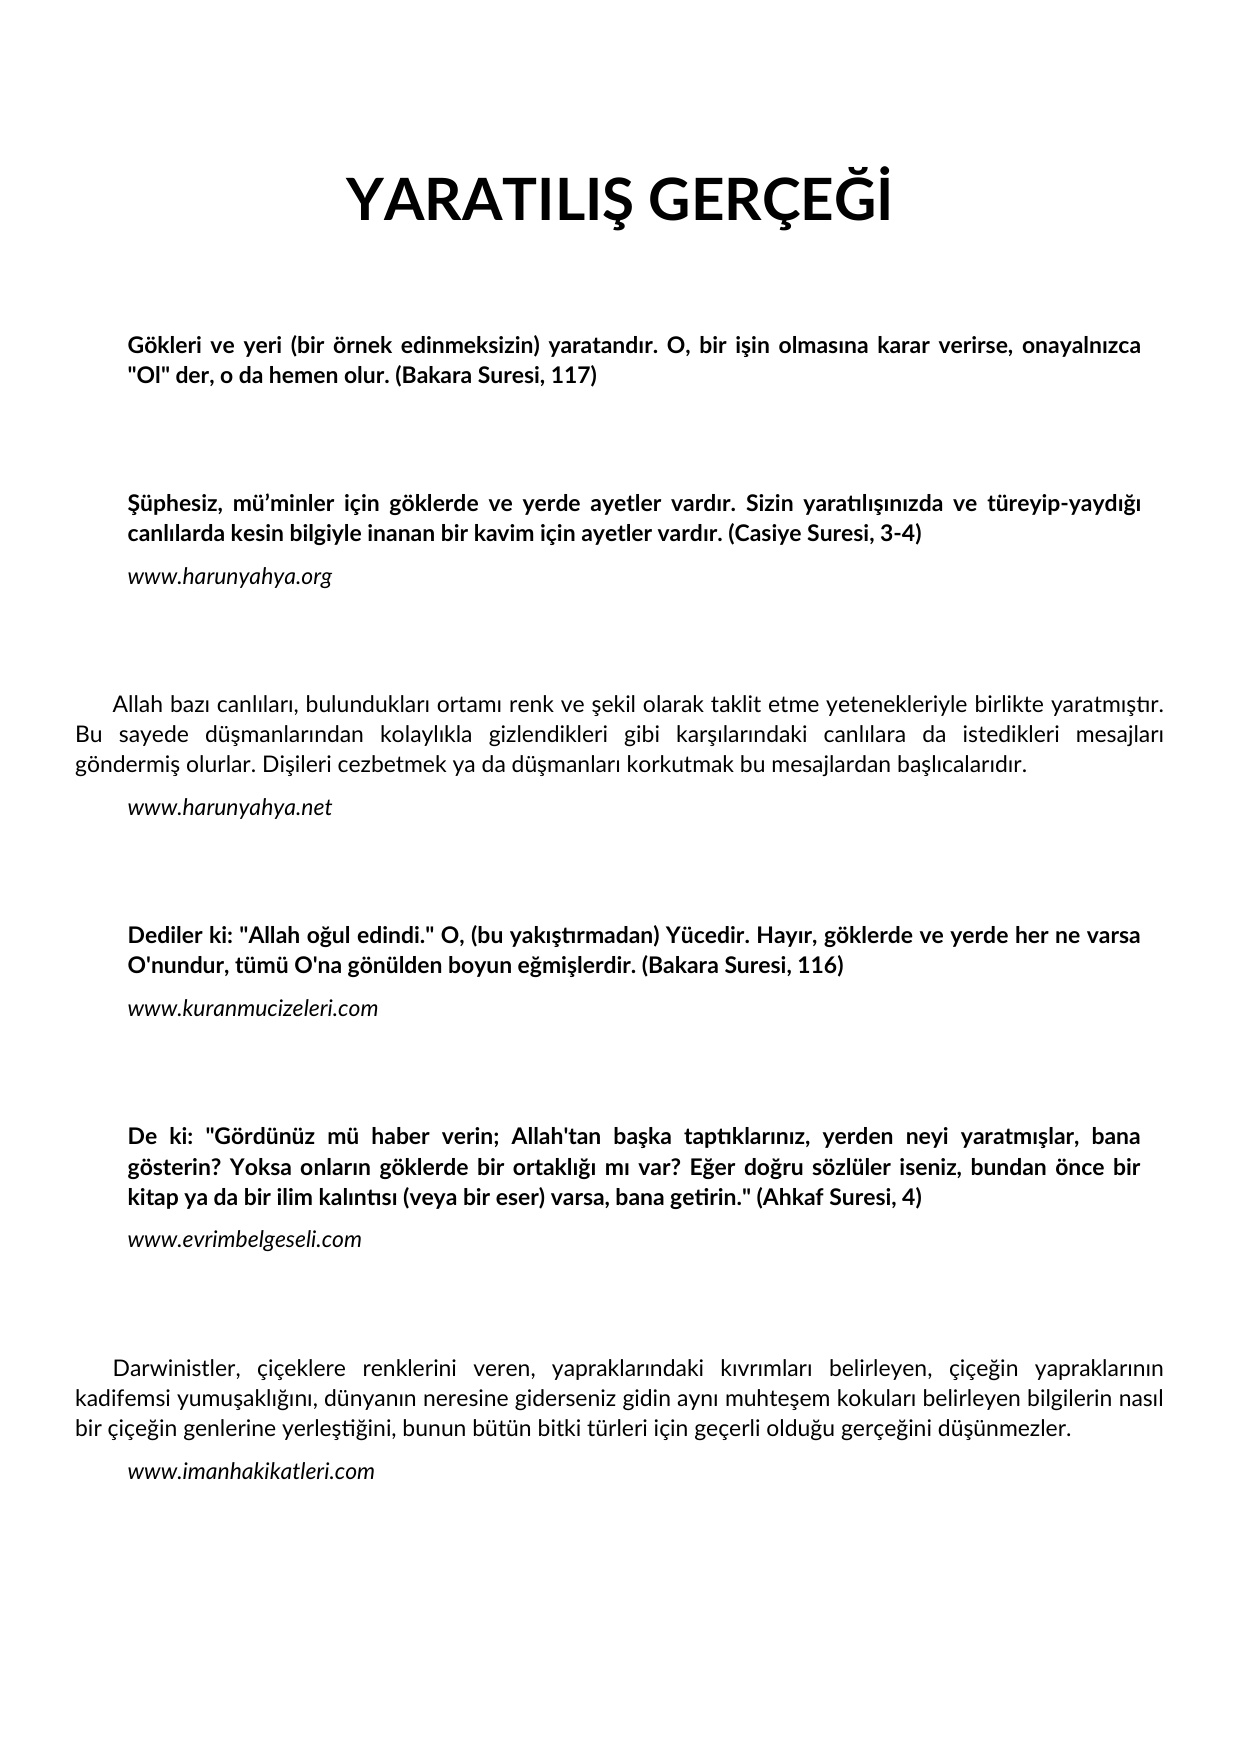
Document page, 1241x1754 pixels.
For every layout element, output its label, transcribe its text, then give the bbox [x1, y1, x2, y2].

text Gökleri ve yeri (bir örnek edinmeksizin) yaratandır. O, bir işin olmasına karar verirse, onayalnızca "Ol" der, o da hemen olur. (Bakara Suresi, 117) [127, 330, 1143, 388]
text Allah bazı canlıları, bulundukları ortamı renk ve şekil olarak taklit etme yetenekleriyle birlikte yaratmıştır. Bu sayede düşmanlarından kolaylıkla gizlendikleri gibi karşılarındaki canlılara da istedikleri mesajları göndermiş olurlar. Dişileri cezbetmek ya da düşmanları korkutmak bu mesajlardan başlıcalarıdır. [75, 690, 1165, 778]
text www.evrimbelgeseli.com [127, 1225, 1143, 1253]
text Darwinistler, çiçeklere renklerini veren, yapraklarındaki kıvrımları belirleyen, çiçeğin yapraklarının kadifemsi yumuşaklığını, dünyanın neresine giderseniz gidin aynı muhteşem kokuları belirleyen bilgilerin nasıl bir çiçeğin genlerine yerleştiğini, bunun bütün bitki türleri için geçerli olduğu gerçeğini düşünmezler. [75, 1353, 1165, 1441]
text Şüphesiz, mü’minler için göklerde ve yerde ayetler vardır. Sizin yaratılışınızda ve türeyip-yaydığı canlılarda kesin bilgiyle inanan bir kavim için ayetler vardır. (Casiye Suresi, 3-4) [127, 489, 1143, 546]
text De ki: "Gördünüz mü haber verin; Allah'tan başka taptıklarınız, yerden neyi yaratmışlar, bana gösterin? Yoksa onların göklerde bir ortaklığı mı var? Eğer doğru sözlüler iseniz, bundan önce bir kitap ya da bir ilim kalıntısı (veya bir eser) varsa, bana getirin." (Ahkaf Suresi, 4) [127, 1122, 1143, 1210]
text www.kuranmucizeleri.com [127, 994, 1143, 1021]
text www.harunyahya.org [127, 562, 1143, 589]
text www.harunyahya.net [127, 793, 1143, 820]
text www.imanhakikatleri.com [127, 1456, 1143, 1484]
subtitle YARATILIŞ GERÇEĞİ [75, 162, 1165, 232]
text Dediler ki: "Allah oğul edindi." O, (bu yakıştırmadan) Yücedir. Hayır, göklerde ve yerde her ne varsa O'nundur, tümü O'na gönülden boyun eğmişlerdir. (Bakara Suresi, 116) [127, 921, 1143, 979]
